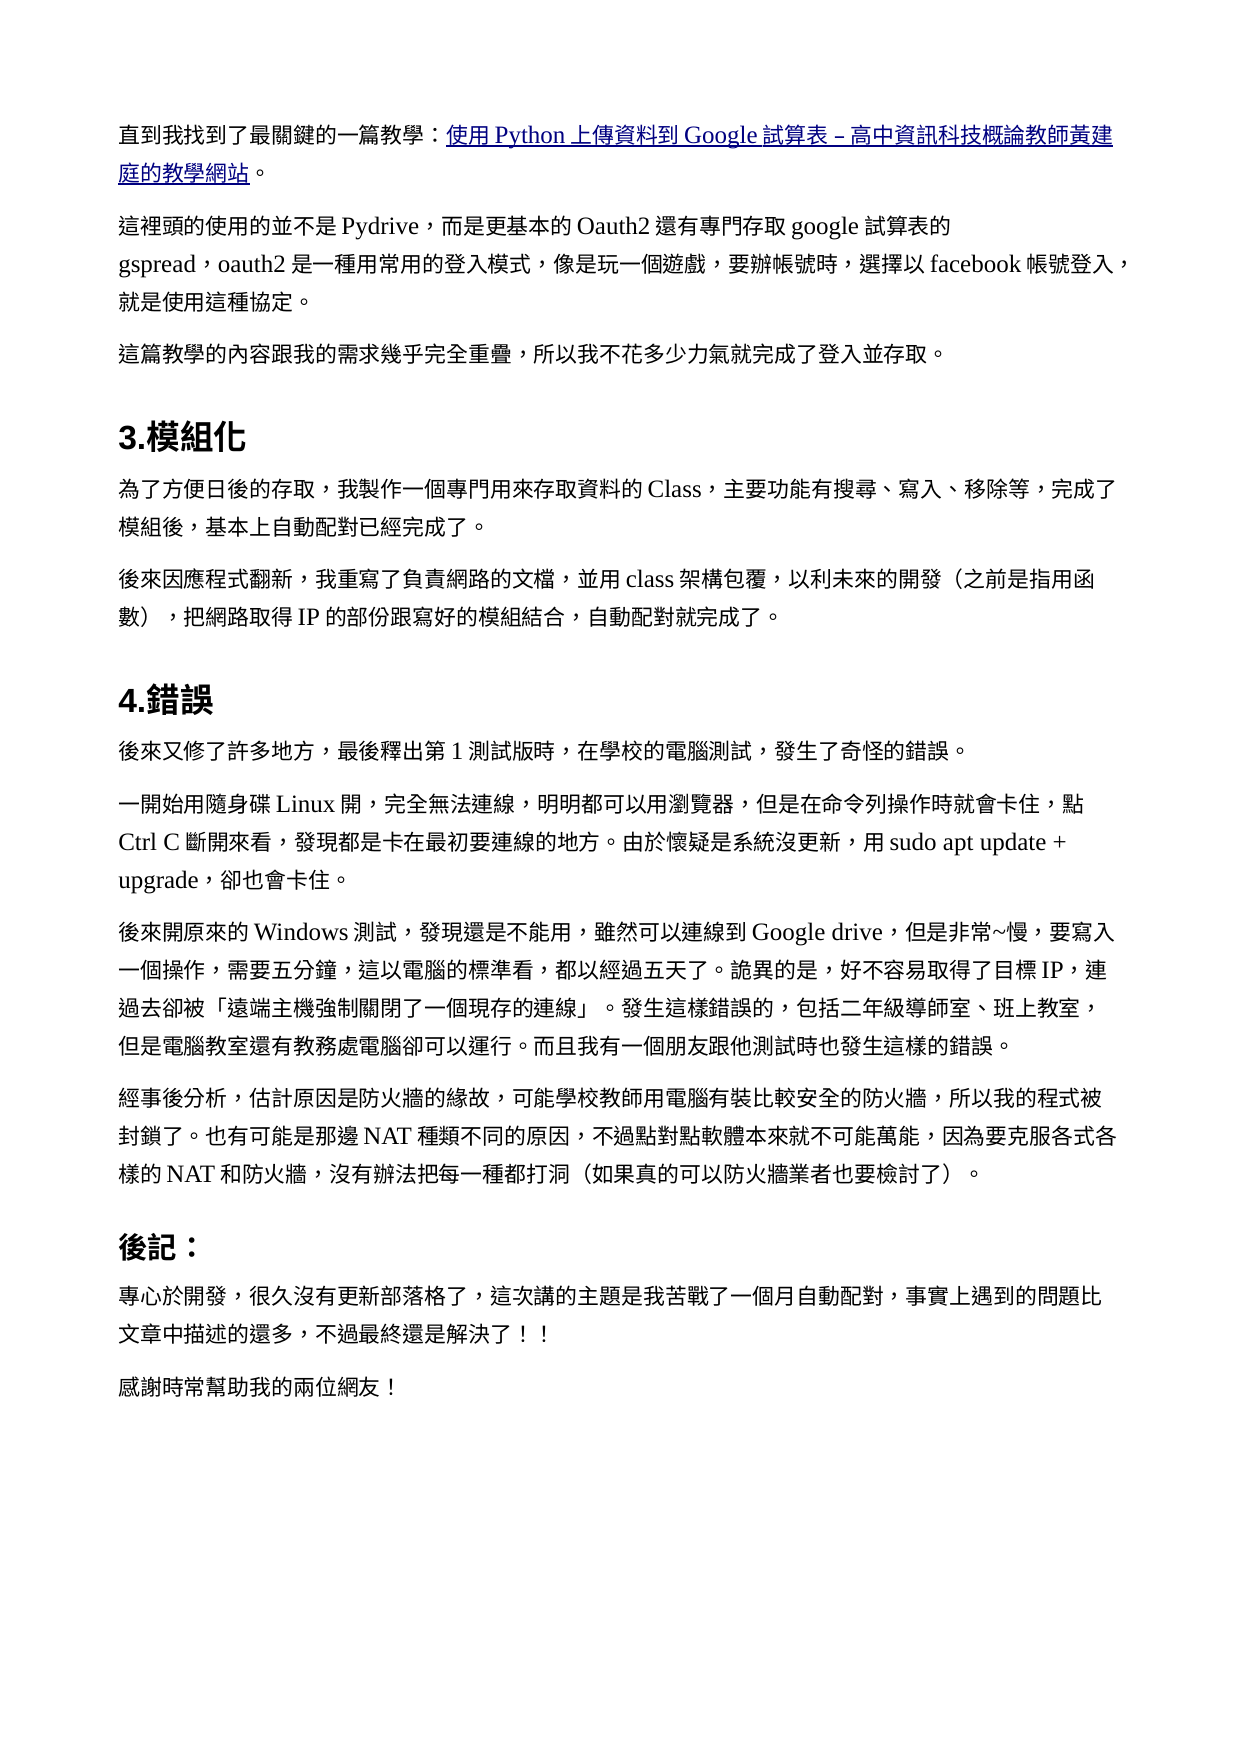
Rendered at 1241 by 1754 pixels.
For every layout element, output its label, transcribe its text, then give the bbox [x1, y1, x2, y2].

subtitle 3.模組化 [118, 411, 1122, 459]
text 這篇教學的內容跟我的需求幾乎完全重疊，所以我不花多少力氣就完成了登入並存取。 [118, 337, 1122, 369]
text 為了方便日後的存取，我製作一個專門用來存取資料的Class，主要功能有搜尋、寫入、移除等，完成了模組後，基本上自動配對已經完成了。 [118, 472, 1122, 541]
subtitle 後記： [118, 1224, 1122, 1267]
text 經事後分析，估計原因是防火牆的緣故，可能學校教師用電腦有裝比較安全的防火牆，所以我的程式被封鎖了。也有可能是那邊NAT種類不同的原因，不過點對點軟體本來就不可能萬能，因為要克服各式各樣的NAT和防火牆，沒有辦法把每一種都打洞（如果真的可以防火牆業者也要檢討了）。 [118, 1081, 1122, 1189]
text 這裡頭的使用的並不是Pydrive，而是更基本的Oauth2還有專門存取google試算表的gspread，oauth2是一種用常用的登入模式，像是玩一個遊戲，要辦帳號時，選擇以facebook帳號登入，就是使用這種協定。 [118, 209, 1122, 316]
text 專心於開發，很久沒有更新部落格了，這次講的主題是我苦戰了一個月自動配對，事實上遇到的問題比文章中描述的還多，不過最終還是解決了！！ [118, 1279, 1122, 1349]
text 後來因應程式翻新，我重寫了負責網路的文檔，並用class架構包覆，以利未來的開發（之前是指用函數），把網路取得IP的部份跟寫好的模組結合，自動配對就完成了。 [118, 562, 1122, 632]
text 直到我找到了最關鍵的一篇教學：使用Python上傳資料到Google試算表 – 高中資訊科技概論教師黃建庭的教學網站。 [118, 118, 1122, 188]
text 後來開原來的Windows測試，發現還是不能用，雖然可以連線到Google drive，但是非常~慢，要寫入一個操作，需要五分鐘，這以電腦的標準看，都以經過五天了。詭異的是，好不容易取得了目標IP，連過去卻被「遠端主機強制關閉了一個現存的連線」。發生這樣錯誤的，包括二年級導師室、班上教室，但是電腦教室還有教務處電腦卻可以運行。而且我有一個朋友跟他測試時也發生這樣的錯誤。 [118, 915, 1122, 1061]
text 一開始用隨身碟Linux開，完全無法連線，明明都可以用瀏覽器，但是在命令列操作時就會卡住，點Ctrl C斷開來看，發現都是卡在最初要連線的地方。由於懷疑是系統沒更新，用sudo apt update + upgrade，卻也會卡住。 [118, 787, 1122, 894]
text 後來又修了許多地方，最後釋出第1測試版時，在學校的電腦測試，發生了奇怪的錯誤。 [118, 734, 1122, 766]
subtitle 4.錯誤 [118, 673, 1122, 722]
text 感謝時常幫助我的兩位網友！ [118, 1370, 1122, 1401]
